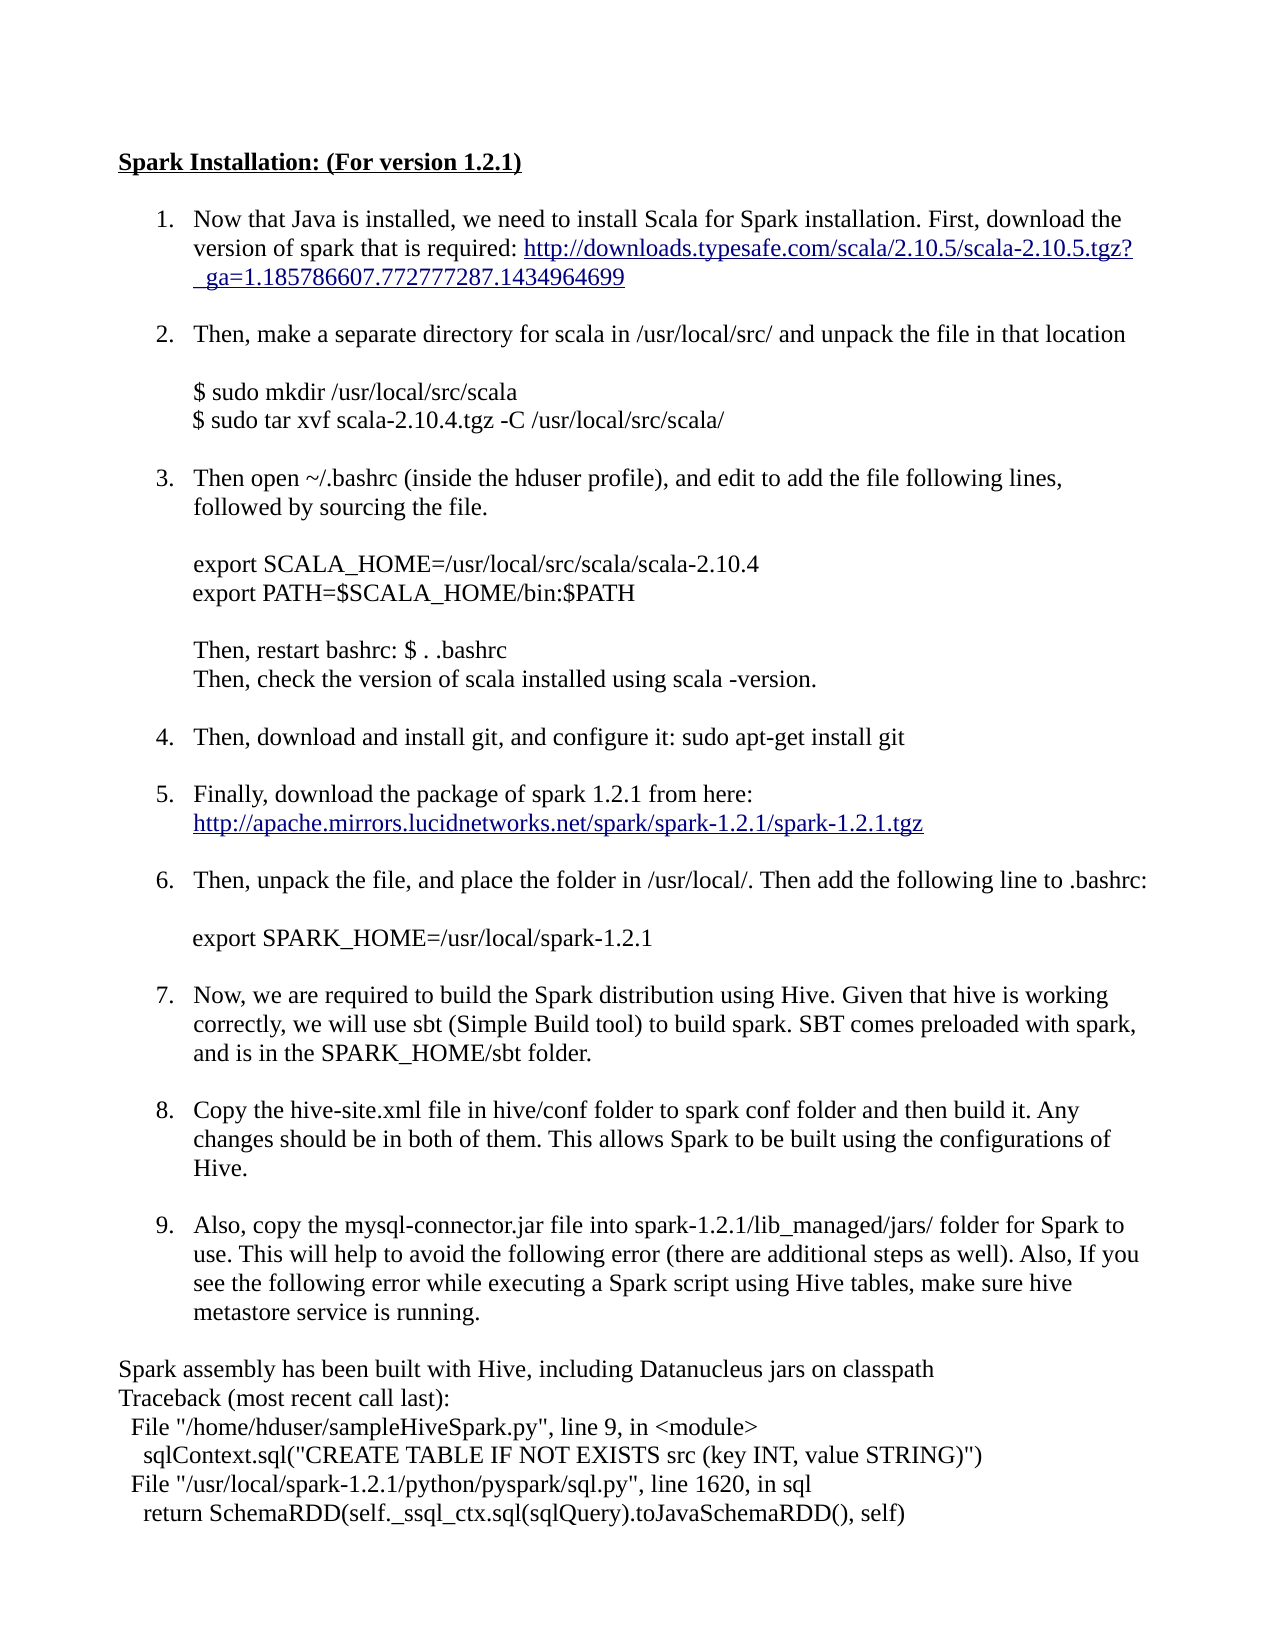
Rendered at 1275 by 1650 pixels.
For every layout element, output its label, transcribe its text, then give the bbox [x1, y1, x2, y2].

text $ sudo tar xvf scala-2.10.4.tgz -C /usr/local/src/scala/ [118, 406, 1157, 434]
list Now, we are required to build the Spark distribution using Hive. Given that hive is working correctly, we will use sbt (Simple Build tool) to build spark. SBT comes preloaded with spark, and is in the SPARK_HOME/sbt folder. [156, 981, 1157, 1067]
list export SCALA_HOME=/usr/local/src/scala/scala-2.10.4 [156, 549, 1157, 578]
list Now that Java is installed, we need to install Scala for Spark installation. First, download the version of spark that is required: http://downloads.typesafe.com/scala/2.10.5/scala-2.10.5.tgz?_ga=1.185786607.772777287.1434964699 [156, 204, 1157, 291]
list Then, make a separate directory for scala in /usr/local/src/ and unpack the file in that location [156, 319, 1157, 348]
list Then, download and install git, and configure it: sudo apt-get install git [156, 722, 1157, 751]
text return SchemaRDD(self._ssql_ctx.sql(sqlQuery).toJavaSchemaRDD(), self) [118, 1498, 1157, 1527]
text export PATH=$SCALA_HOME/bin:$PATH [118, 578, 1157, 607]
list Copy the hive-site.xml file in hive/conf folder to spark conf folder and then build it. Any changes should be in both of them. This allows Spark to be built using the configurations of Hive. [156, 1096, 1157, 1182]
list Finally, download the package of spark 1.2.1 from here: http://apache.mirrors.lucidnetworks.net/spark/spark-1.2.1/spark-1.2.1.tgz [156, 779, 1157, 837]
text File "/usr/local/spark-1.2.1/python/pyspark/sql.py", line 1620, in sql [118, 1469, 1157, 1498]
list $ sudo mkdir /usr/local/src/scala [156, 377, 1157, 406]
text Traceback (most recent call last): [118, 1383, 1157, 1412]
text Then, check the version of scala installed using scala -version. [118, 664, 1157, 693]
text export SPARK_HOME=/usr/local/spark-1.2.1 [118, 923, 1157, 952]
list Then, unpack the file, and place the folder in /usr/local/. Then add the following line to .bashrc: [156, 866, 1157, 894]
text File "/home/hduser/sampleHiveSpark.py", line 9, in <module> [118, 1412, 1157, 1441]
text Spark Installation: (For version 1.2.1) [118, 147, 1157, 176]
text sqlContext.sql("CREATE TABLE IF NOT EXISTS src (key INT, value STRING)") [118, 1441, 1157, 1469]
list Also, copy the mysql-connector.jar file into spark-1.2.1/lib_managed/jars/ folder for Spark to use. This will help to avoid the following error (there are additional steps as well). Also, If you see the following error while executing a Spark script using Hive tables, make sure hive metastore service is running. [156, 1211, 1157, 1326]
list Then open ~/.bashrc (inside the hduser profile), and edit to add the file following lines, followed by sourcing the file. [156, 463, 1157, 521]
list Then, restart bashrc: $ . .bashrc [156, 636, 1157, 664]
text Spark assembly has been built with Hive, including Datanucleus jars on classpath [118, 1354, 1157, 1383]
